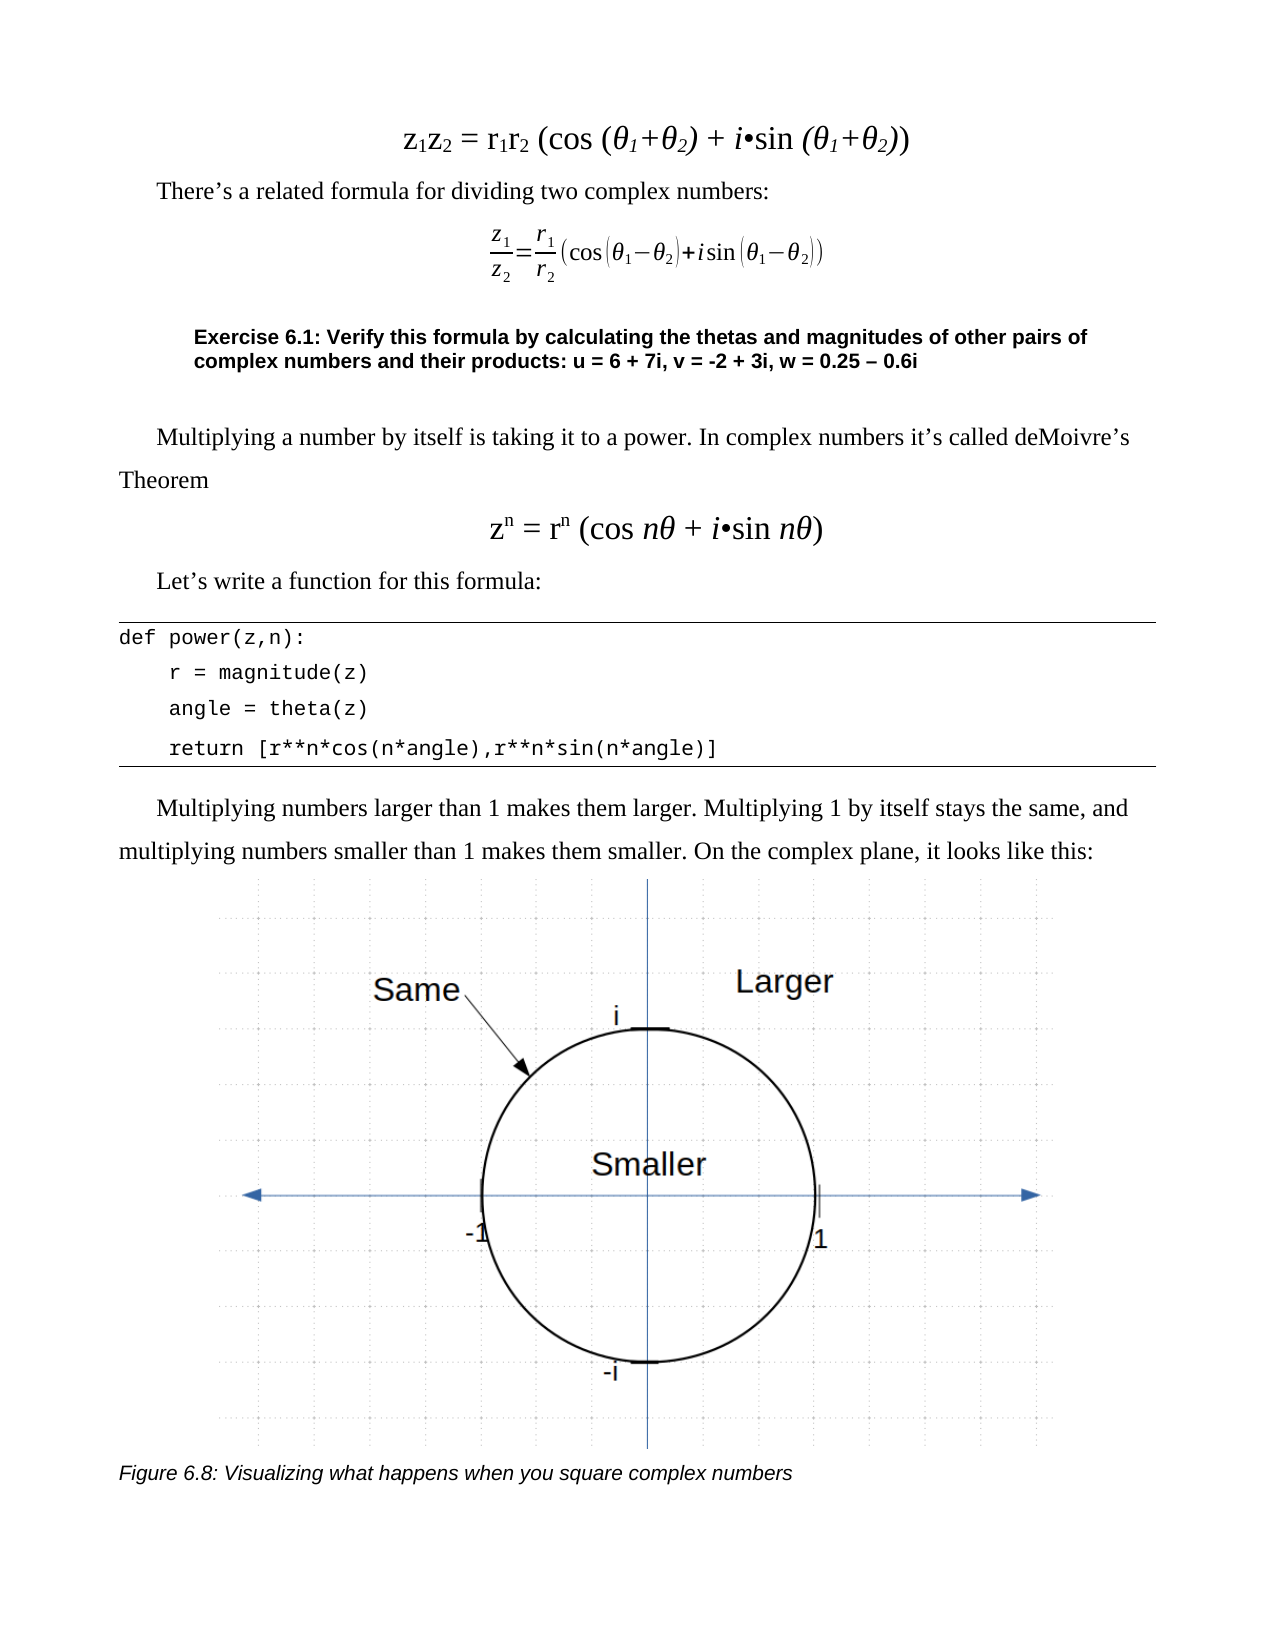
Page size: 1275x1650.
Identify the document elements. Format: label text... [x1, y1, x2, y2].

text return [r**n*cos(n*angle),r**n*sin(n*angle)] [118, 733, 1156, 767]
text angle = theta(z) [118, 698, 1156, 721]
text Let’s write a function for this formula: [118, 566, 1156, 595]
subtitle Exercise 6.1: Verify this formula by calculating the thetas and magnitudes of other pairs of complex numbers and their products: u = 6 + 7i, v = -2 + 3i, w = 0.25 – 0.6i [148, 325, 1156, 373]
picture [218, 879, 1057, 1449]
text Figure 6.8: Visualizing what happens when you square complex numbers [118, 892, 1156, 1485]
text Multiplying numbers larger than 1 makes them larger. Multiplying 1 by itself stays the same, and multiplying numbers smaller than 1 makes them smaller. On the complex plane, it looks like this: [118, 793, 1156, 865]
text def power(z,n): [118, 623, 1156, 650]
text There’s a related formula for dividing two complex numbers: [118, 176, 1156, 205]
text Multiplying a number by itself is taking it to a power. In complex numbers it’s called deMoivre’s Theorem [118, 422, 1156, 494]
text z1z2 = r1r2 (cos (θ1+θ2) + i•sin (θ1+θ2)) [118, 118, 1156, 157]
text zn = rn (cos nθ + i•sin nθ) [118, 508, 1156, 547]
text r = magnitude(z) [118, 662, 1156, 686]
